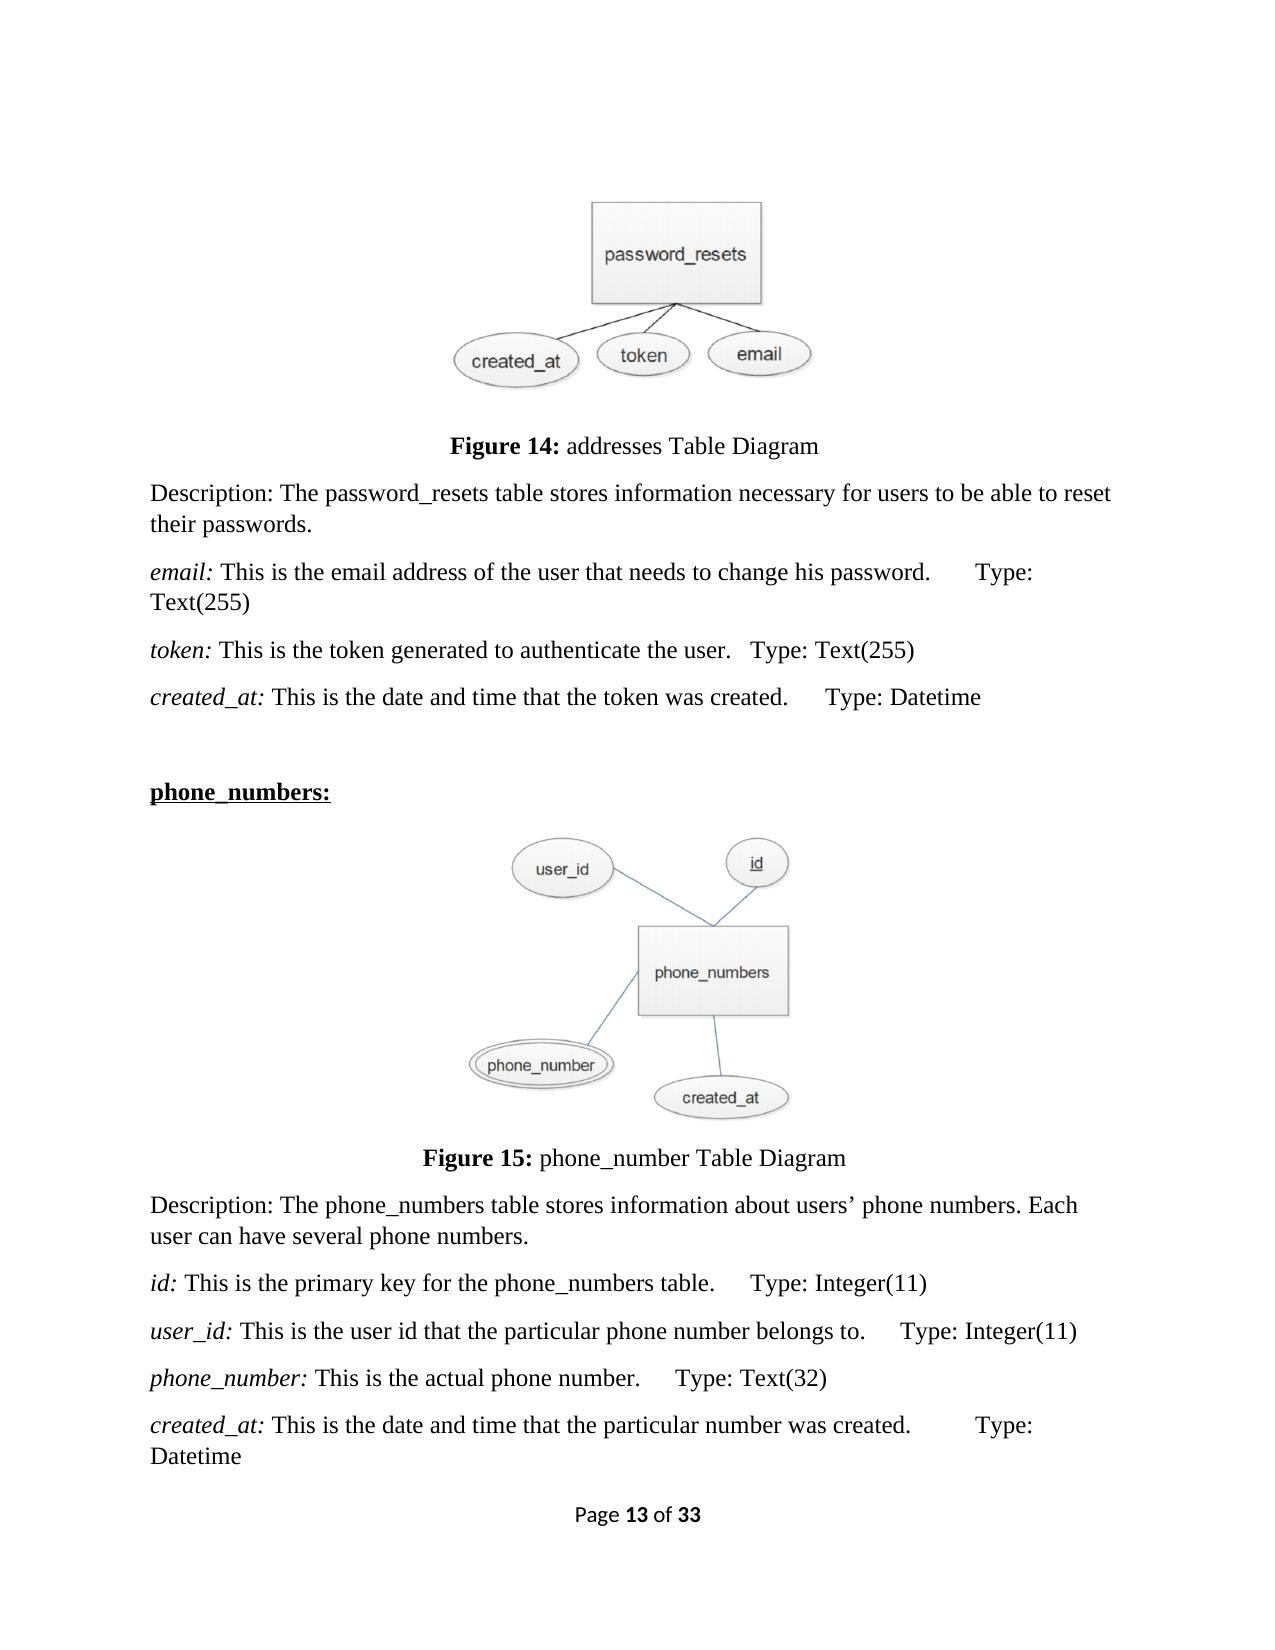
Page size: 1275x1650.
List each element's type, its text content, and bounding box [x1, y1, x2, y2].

text Description: The phone_numbers table stores information about users’ phone numbers. Each user can have several phone numbers. [150, 1190, 1125, 1250]
text id: This is the primary key for the phone_numbers table. Type: Integer(11) [150, 1268, 1125, 1297]
text Description: The password_resets table stores information necessary for users to be able to reset their passwords. [150, 478, 1125, 538]
text created_at: This is the date and time that the particular number was created. Type: Datetime [150, 1411, 1125, 1470]
text Figure 15: phone_number Table Diagram [150, 1143, 1125, 1172]
text email: This is the email address of the user that needs to change his password. Type: Text(255) [150, 557, 1125, 616]
text created_at: This is the date and time that the token was created. Type: Datetime [150, 682, 1125, 711]
text Figure 14: addresses Table Diagram [150, 431, 1125, 460]
text user_id: This is the user id that the particular phone number belongs to. Type: Integer(11) [150, 1316, 1125, 1344]
text phone_numbers: [150, 777, 1125, 806]
text token: This is the token generated to authenticate the user. Type: Text(255) [150, 635, 1125, 663]
text phone_number: This is the actual phone number. Type: Text(32) [150, 1363, 1125, 1392]
